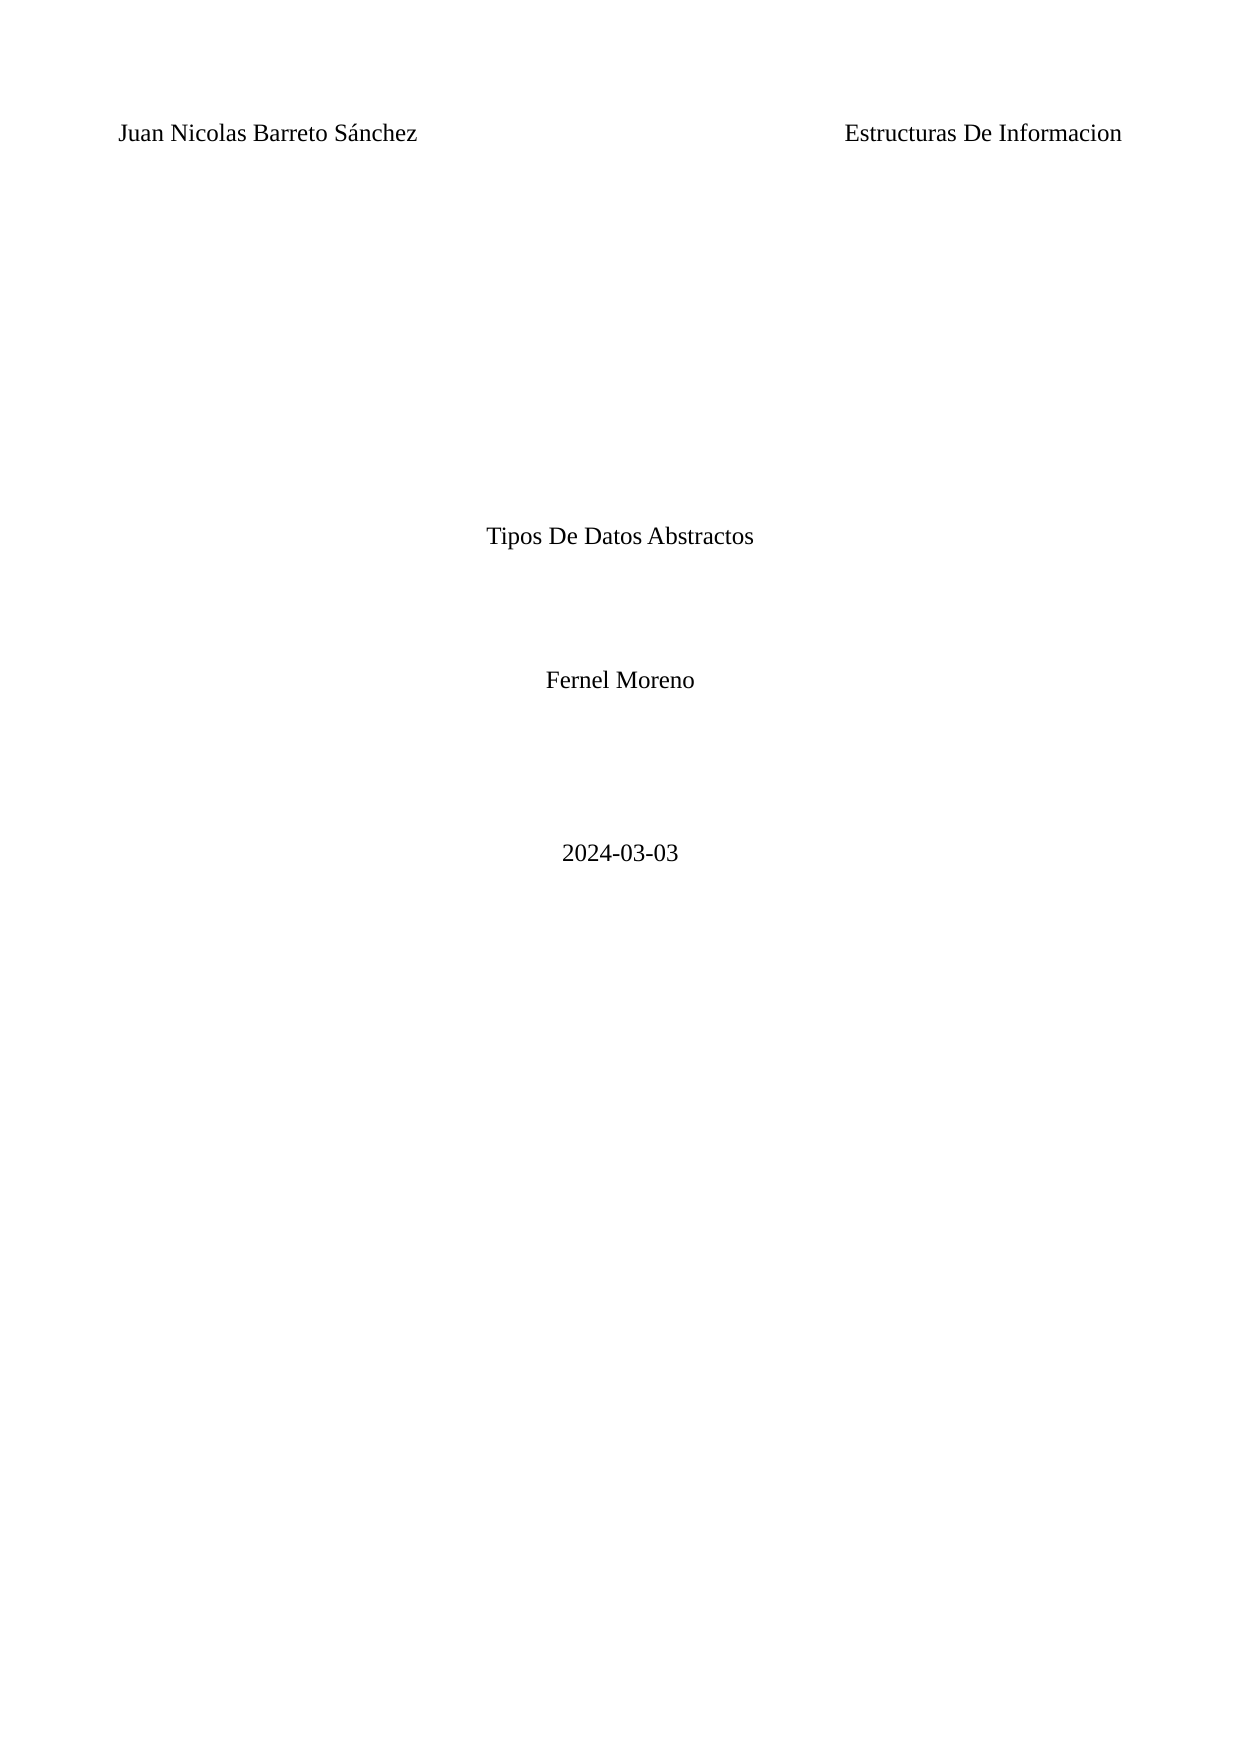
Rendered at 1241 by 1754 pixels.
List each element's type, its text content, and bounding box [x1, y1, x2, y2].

text Tipos De Datos Abstractos [118, 521, 1122, 550]
text 2024-03-03 [118, 838, 1122, 866]
text Fernel Moreno [118, 665, 1122, 694]
